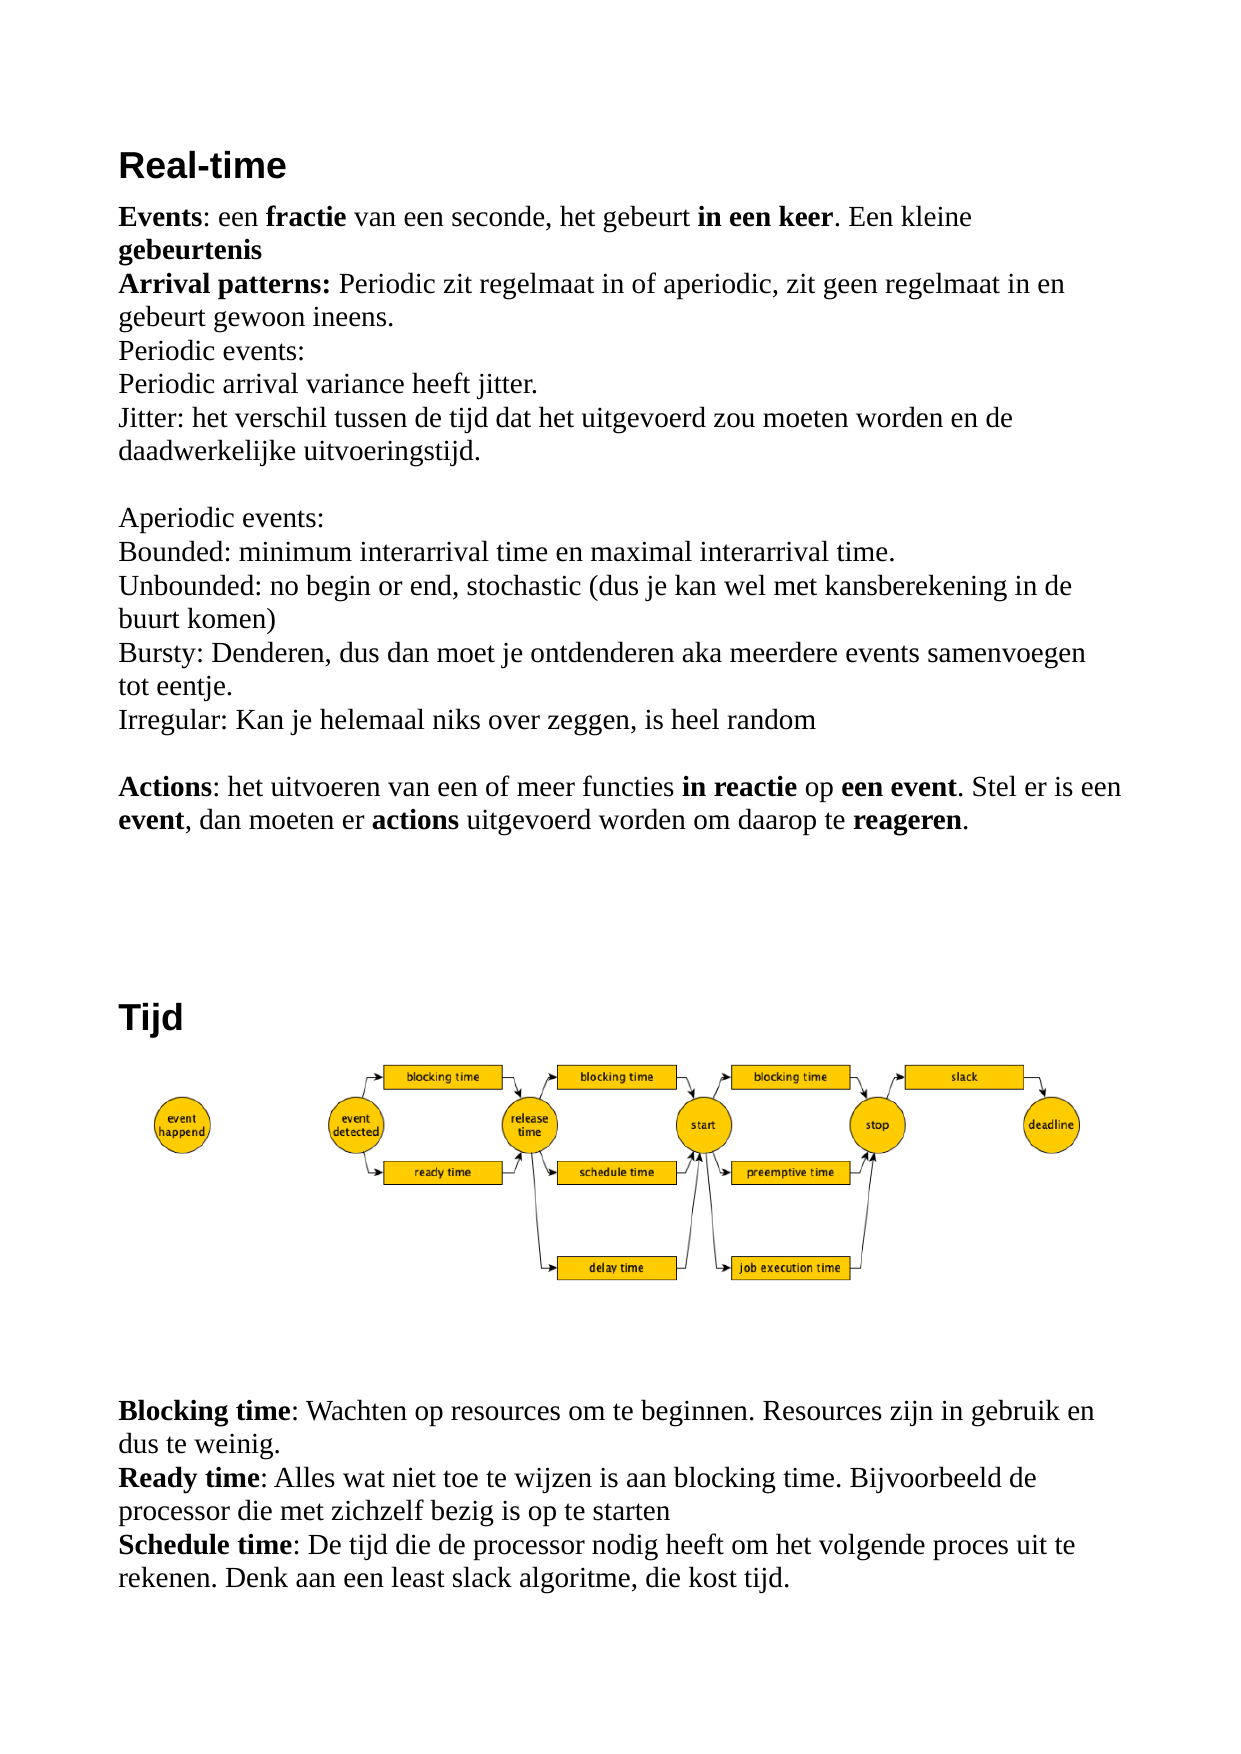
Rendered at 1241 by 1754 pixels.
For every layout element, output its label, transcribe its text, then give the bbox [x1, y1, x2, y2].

subtitle Real-time [118, 143, 1122, 186]
text Periodic arrival variance heeft jitter. [118, 366, 1122, 400]
subtitle Tijd [118, 995, 1122, 1038]
text Aperiodic events: [118, 501, 1122, 534]
text Actions: het uitvoeren van een of meer functies in reactie op een event. Stel er is een event, dan moeten er actions uitgevoerd worden om daarop te reageren. [118, 769, 1122, 836]
text Blocking time: Wachten op resources om te beginnen. Resources zijn in gebruik en dus te weinig. [118, 1393, 1122, 1460]
text Schedule time: De tijd die de processor nodig heeft om het volgende proces uit te rekenen. Denk aan een least slack algoritme, die kost tijd. [118, 1527, 1122, 1594]
text Unbounded: no begin or end, stochastic (dus je kan wel met kansberekening in de buurt komen) [118, 568, 1122, 635]
text Jitter: het verschil tussen de tijd dat het uitgevoerd zou moeten worden en de daadwerkelijke uitvoeringstijd. [118, 400, 1122, 467]
text Events: een fractie van een seconde, het gebeurt in een keer. Een kleine gebeurtenis [118, 199, 1122, 266]
picture [118, 1050, 1123, 1302]
text Arrival patterns: Periodic zit regelmaat in of aperiodic, zit geen regelmaat in en gebeurt gewoon ineens. [118, 266, 1122, 333]
text Bounded: minimum interarrival time en maximal interarrival time. [118, 534, 1122, 568]
text Bursty: Denderen, dus dan moet je ontdenderen aka meerdere events samenvoegen tot eentje. [118, 635, 1122, 702]
text Periodic events: [118, 333, 1122, 366]
text Irregular: Kan je helemaal niks over zeggen, is heel random [118, 702, 1122, 735]
text Ready time: Alles wat niet toe te wijzen is aan blocking time. Bijvoorbeeld de processor die met zichzelf bezig is op te starten [118, 1460, 1122, 1527]
